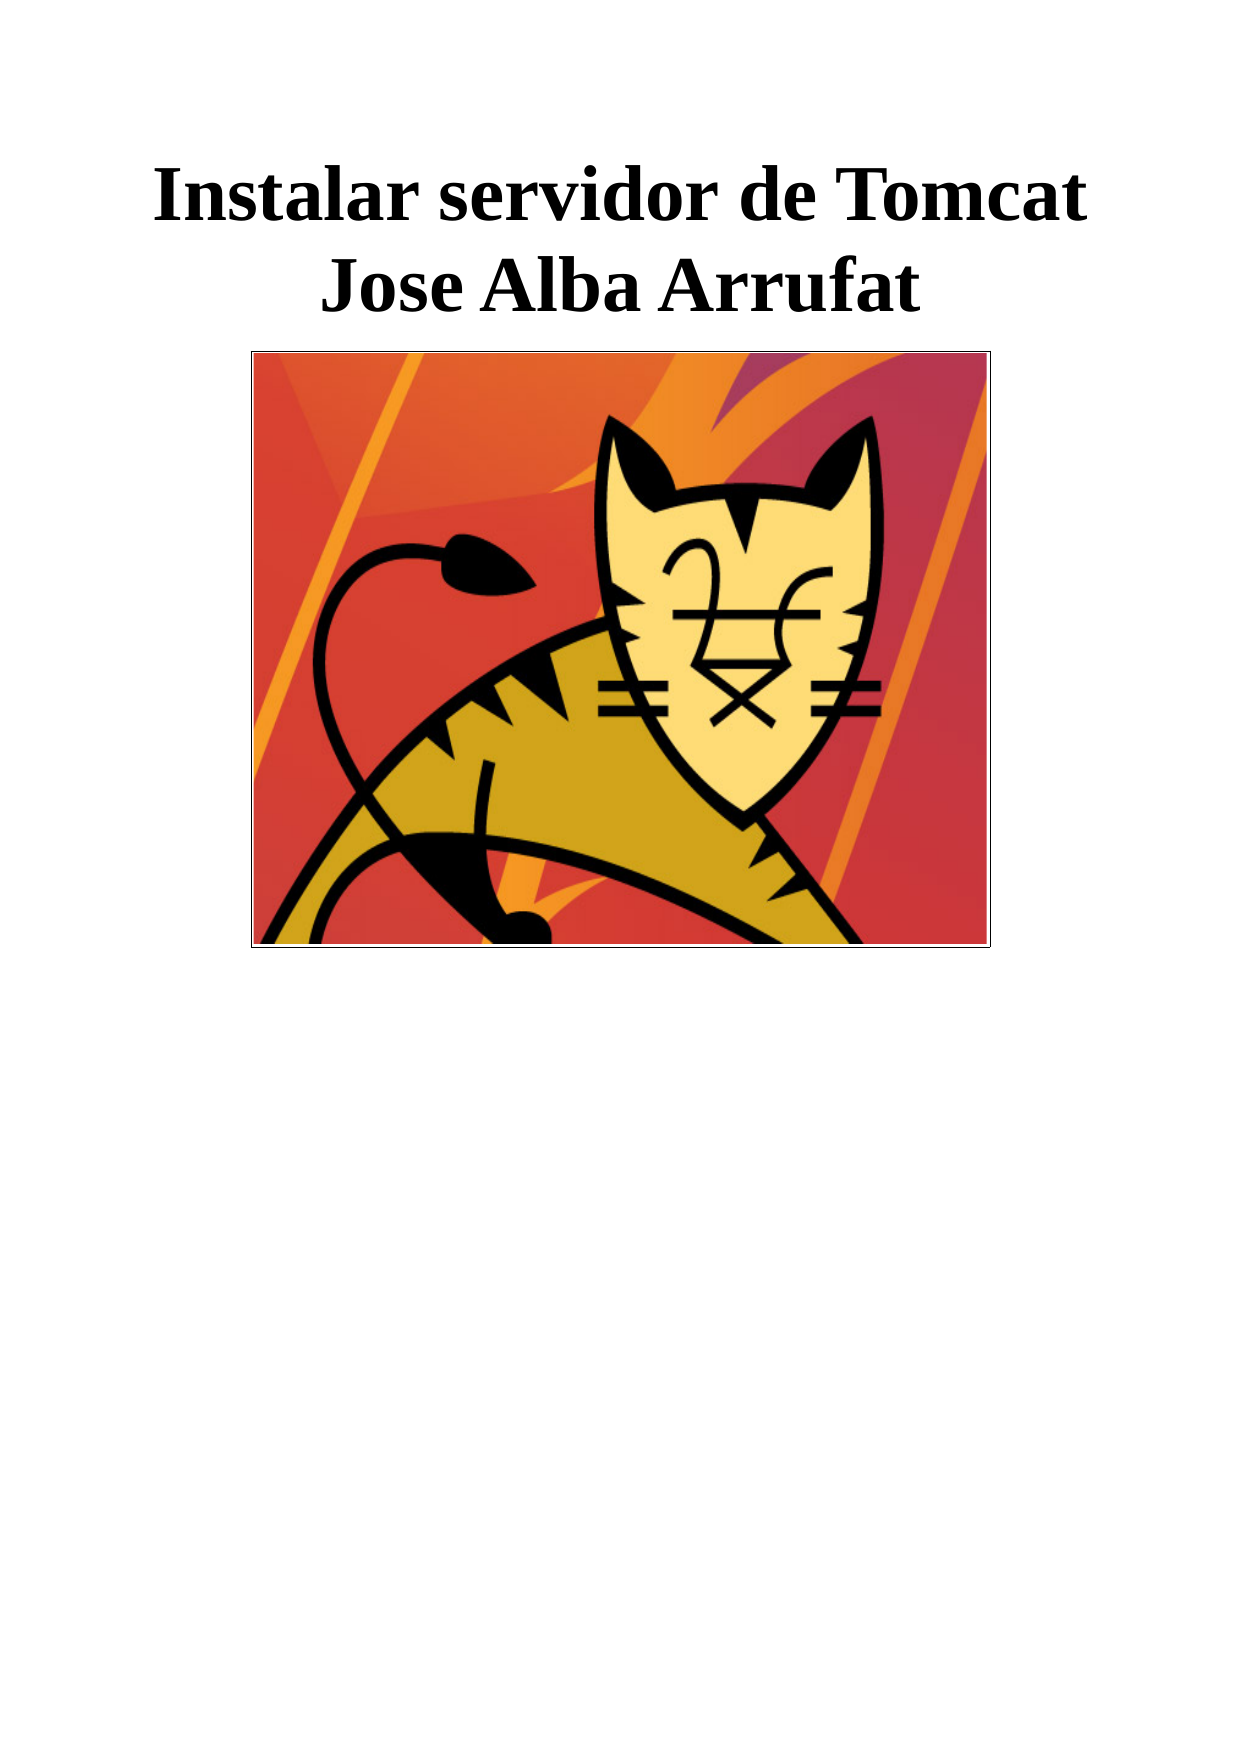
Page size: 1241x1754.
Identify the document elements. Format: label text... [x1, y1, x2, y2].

picture [253, 353, 987, 944]
text Instalar servidor de Tomcat Jose Alba Arrufat [118, 147, 1122, 329]
